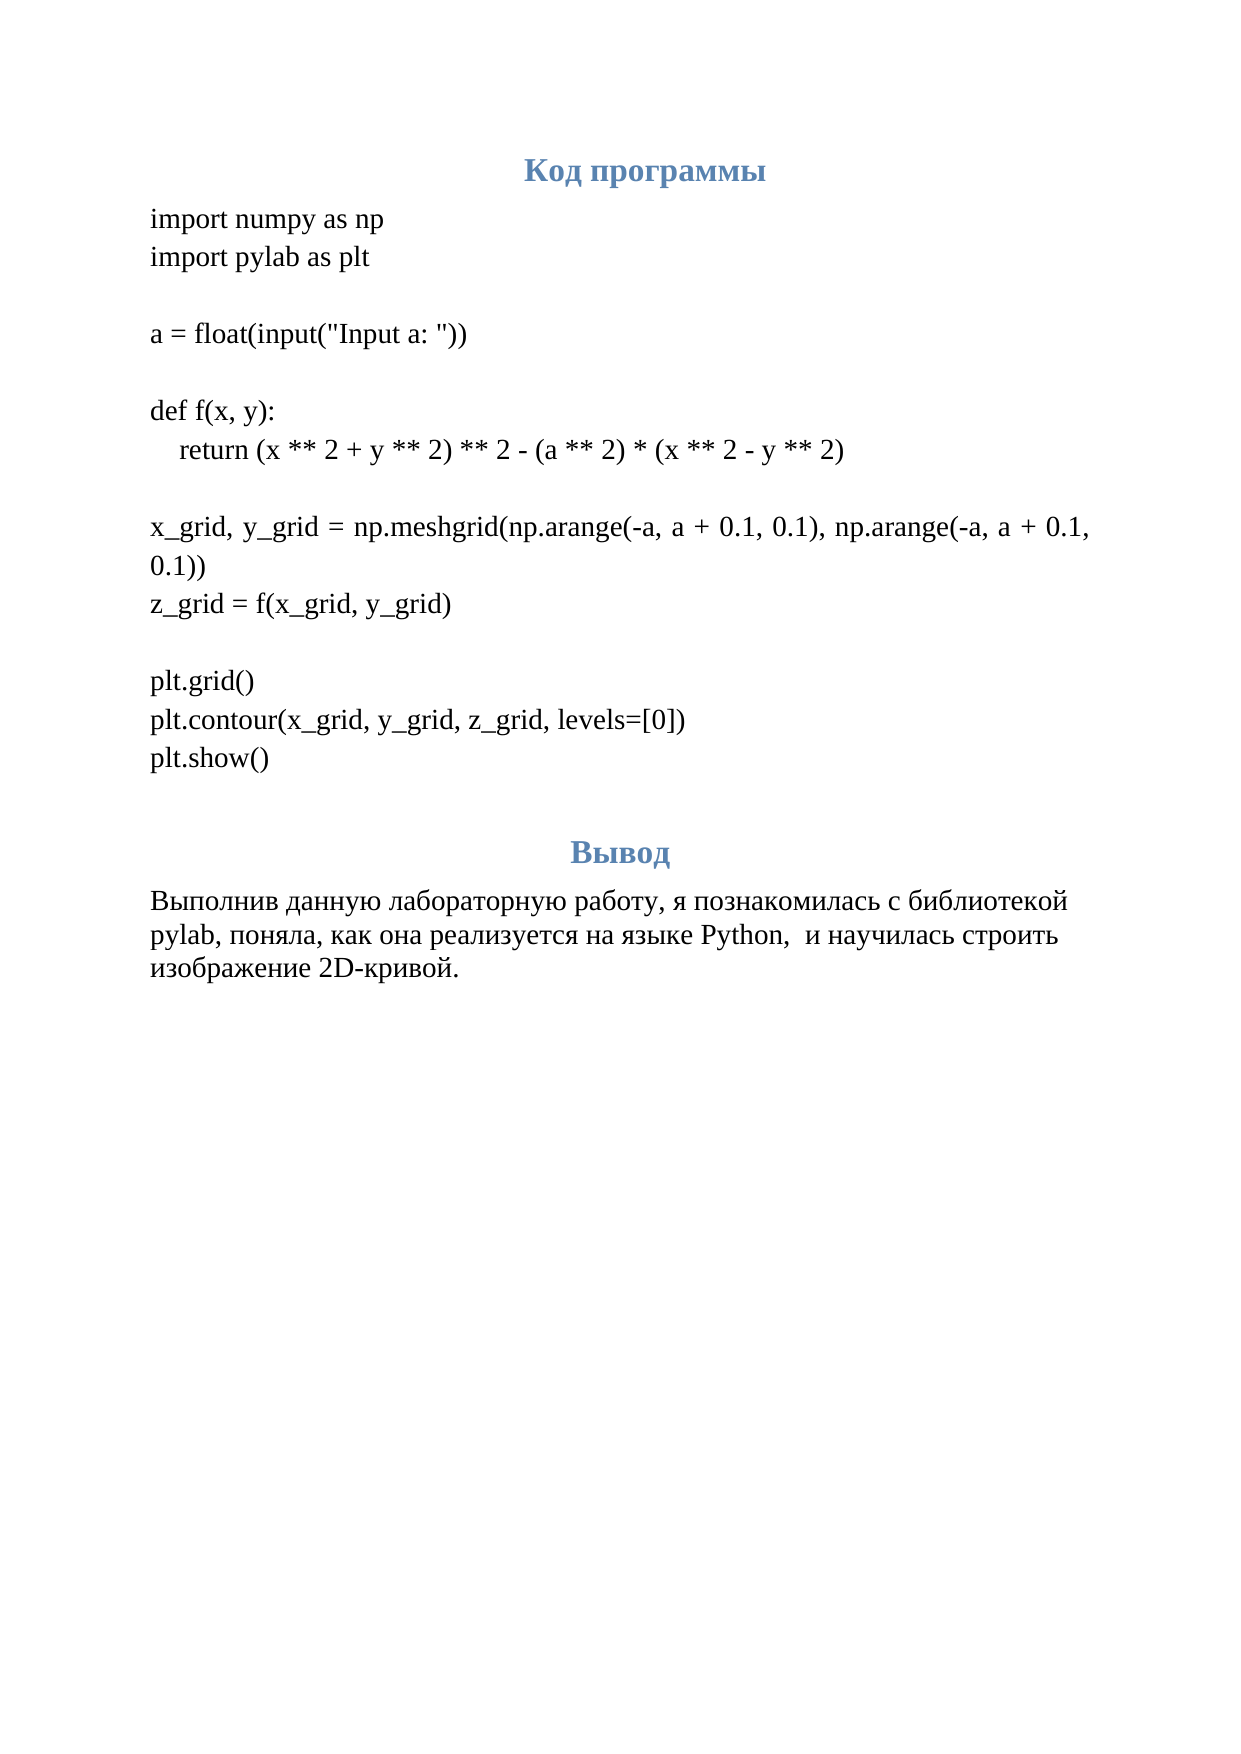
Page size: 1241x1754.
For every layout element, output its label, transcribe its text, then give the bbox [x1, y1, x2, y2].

text z_grid = f(x_grid, y_grid) [150, 586, 1090, 620]
text import numpy as np [150, 201, 1090, 234]
text plt.grid() [150, 663, 1090, 697]
text x_grid, y_grid = np.meshgrid(np.arange(-a, a + 0.1, 0.1), np.arange(-a, a + 0.1, 0.1)) [150, 509, 1090, 581]
text Выполнив данную лабораторную работу, я познакомилась с библиотекой pylab, поняла, как она реализуется на языке Python, и научилась строить изображение 2D-кривой. [150, 883, 1090, 984]
text plt.show() [150, 740, 1090, 774]
text a = float(input("Input a: ")) [150, 316, 1090, 350]
text Вывод [150, 832, 1090, 871]
text return (x ** 2 + y ** 2) ** 2 - (a ** 2) * (x ** 2 - y ** 2) [150, 432, 1090, 466]
text Код программы [150, 150, 1090, 188]
text import pylab as plt [150, 239, 1090, 273]
text plt.contour(x_grid, y_grid, z_grid, levels=[0]) [150, 702, 1090, 735]
text def f(x, y): [150, 393, 1090, 427]
